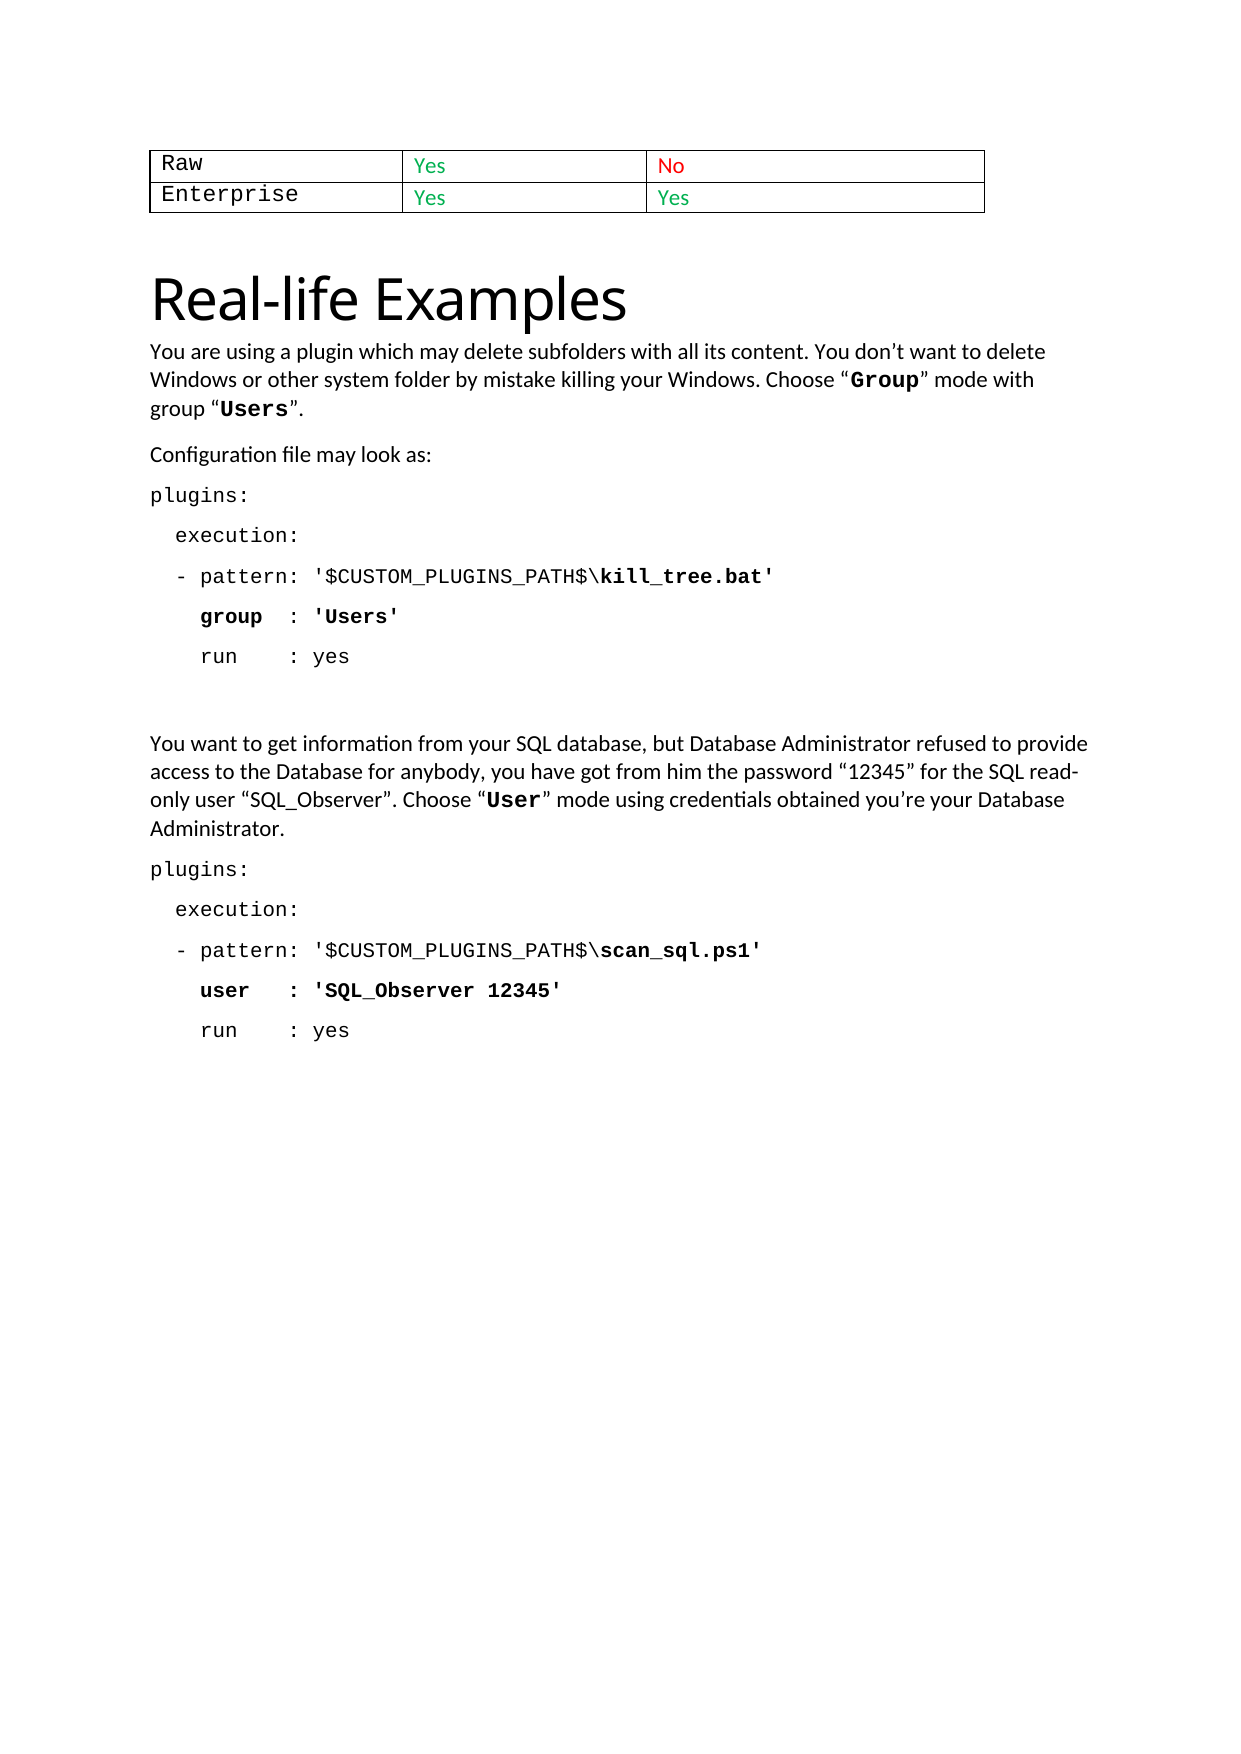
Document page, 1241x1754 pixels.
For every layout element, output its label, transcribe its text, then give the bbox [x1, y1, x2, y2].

table_cell Enterprise [151, 183, 402, 212]
text - pattern: '$CUSTOM_PLUGINS_PATH$\scan_sql.ps1' [150, 940, 1090, 963]
table_cell Yes [403, 151, 646, 182]
text group : 'Users' [150, 606, 1090, 630]
text You want to get information from your SQL database, but Database Administrator refused to provide access to the Database for anybody, you have got from him the password “12345” for the SQL read-only user “SQL_Observer”. Choose “User” mode using credentials obtained you’re your Database Administrator. [150, 729, 1090, 842]
text run : yes [150, 1020, 1090, 1044]
text You are using a plugin which may delete subfolders with all its content. You don’t want to delete Windows or other system folder by mistake killing your Windows. Choose “Group” mode with group “Users”. [150, 337, 1090, 424]
text execution: [150, 899, 1090, 923]
text plugins: [150, 485, 1090, 509]
text Real-life Examples [150, 258, 1090, 337]
text plugins: [150, 859, 1090, 883]
table_cell Raw [151, 151, 402, 182]
text - pattern: '$CUSTOM_PLUGINS_PATH$\kill_tree.bat' [150, 566, 1090, 589]
text execution: [150, 525, 1090, 549]
table_cell Yes [647, 183, 984, 212]
text Configuration file may look as: [150, 440, 1090, 468]
text run : yes [150, 646, 1090, 670]
table_cell No [647, 151, 984, 182]
table_cell Yes [403, 183, 646, 212]
text user : 'SQL_Observer 12345' [150, 980, 1090, 1004]
